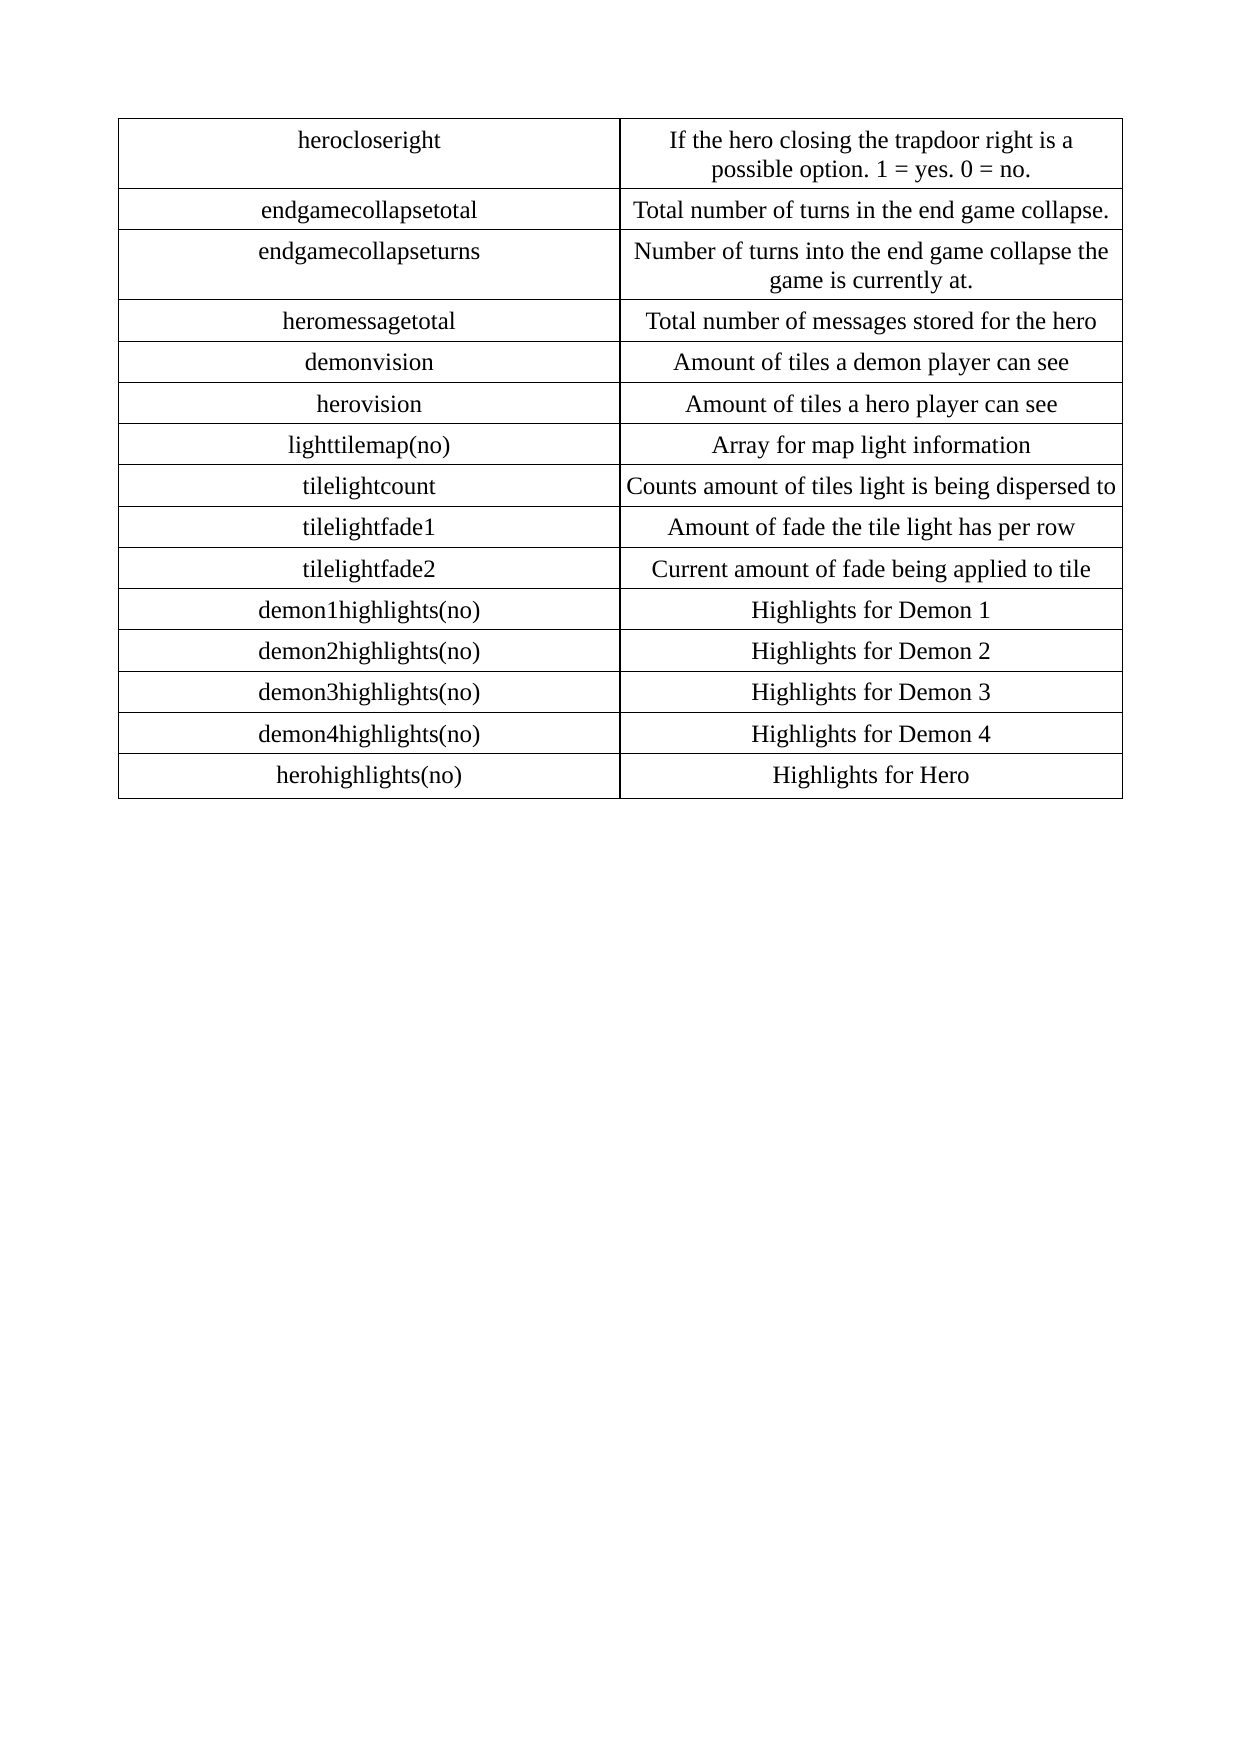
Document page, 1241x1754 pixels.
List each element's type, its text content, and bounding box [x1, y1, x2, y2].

table_cell tilelightcount [119, 465, 619, 506]
table_cell tilelightfade2 [119, 548, 619, 588]
table_cell Highlights for Hero [621, 754, 1122, 798]
table_cell Amount of tiles a hero player can see [621, 383, 1122, 423]
table_cell herocloseright [119, 119, 619, 188]
table_cell Highlights for Demon 2 [621, 630, 1122, 671]
table_cell heromessagetotal [119, 300, 619, 341]
table_cell Total number of messages stored for the hero [621, 300, 1122, 341]
table_cell endgamecollapseturns [119, 230, 619, 299]
table_cell tilelightfade1 [119, 507, 619, 547]
table_cell demon4highlights(no) [119, 713, 619, 753]
table_cell Highlights for Demon 3 [621, 672, 1122, 712]
table_cell demon3highlights(no) [119, 672, 619, 712]
table_cell herohighlights(no) [119, 754, 619, 798]
table_cell Total number of turns in the end game collapse. [621, 189, 1122, 229]
table_cell Amount of fade the tile light has per row [621, 507, 1122, 547]
table_cell lighttilemap(no) [119, 424, 619, 464]
table_cell Array for map light information [621, 424, 1122, 464]
table_cell demon1highlights(no) [119, 589, 619, 629]
table_cell Highlights for Demon 1 [621, 589, 1122, 629]
table_cell herovision [119, 383, 619, 423]
table_cell endgamecollapsetotal [119, 189, 619, 229]
table_cell If the hero closing the trapdoor right is a possible option. 1 = yes. 0 = no. [621, 119, 1122, 188]
table_cell Counts amount of tiles light is being dispersed to [621, 465, 1122, 506]
table_cell Number of turns into the end game collapse the game is currently at. [621, 230, 1122, 299]
table_cell Amount of tiles a demon player can see [621, 342, 1122, 382]
table_cell demonvision [119, 342, 619, 382]
table_cell Current amount of fade being applied to tile [621, 548, 1122, 588]
table_cell Highlights for Demon 4 [621, 713, 1122, 753]
table_cell demon2highlights(no) [119, 630, 619, 671]
